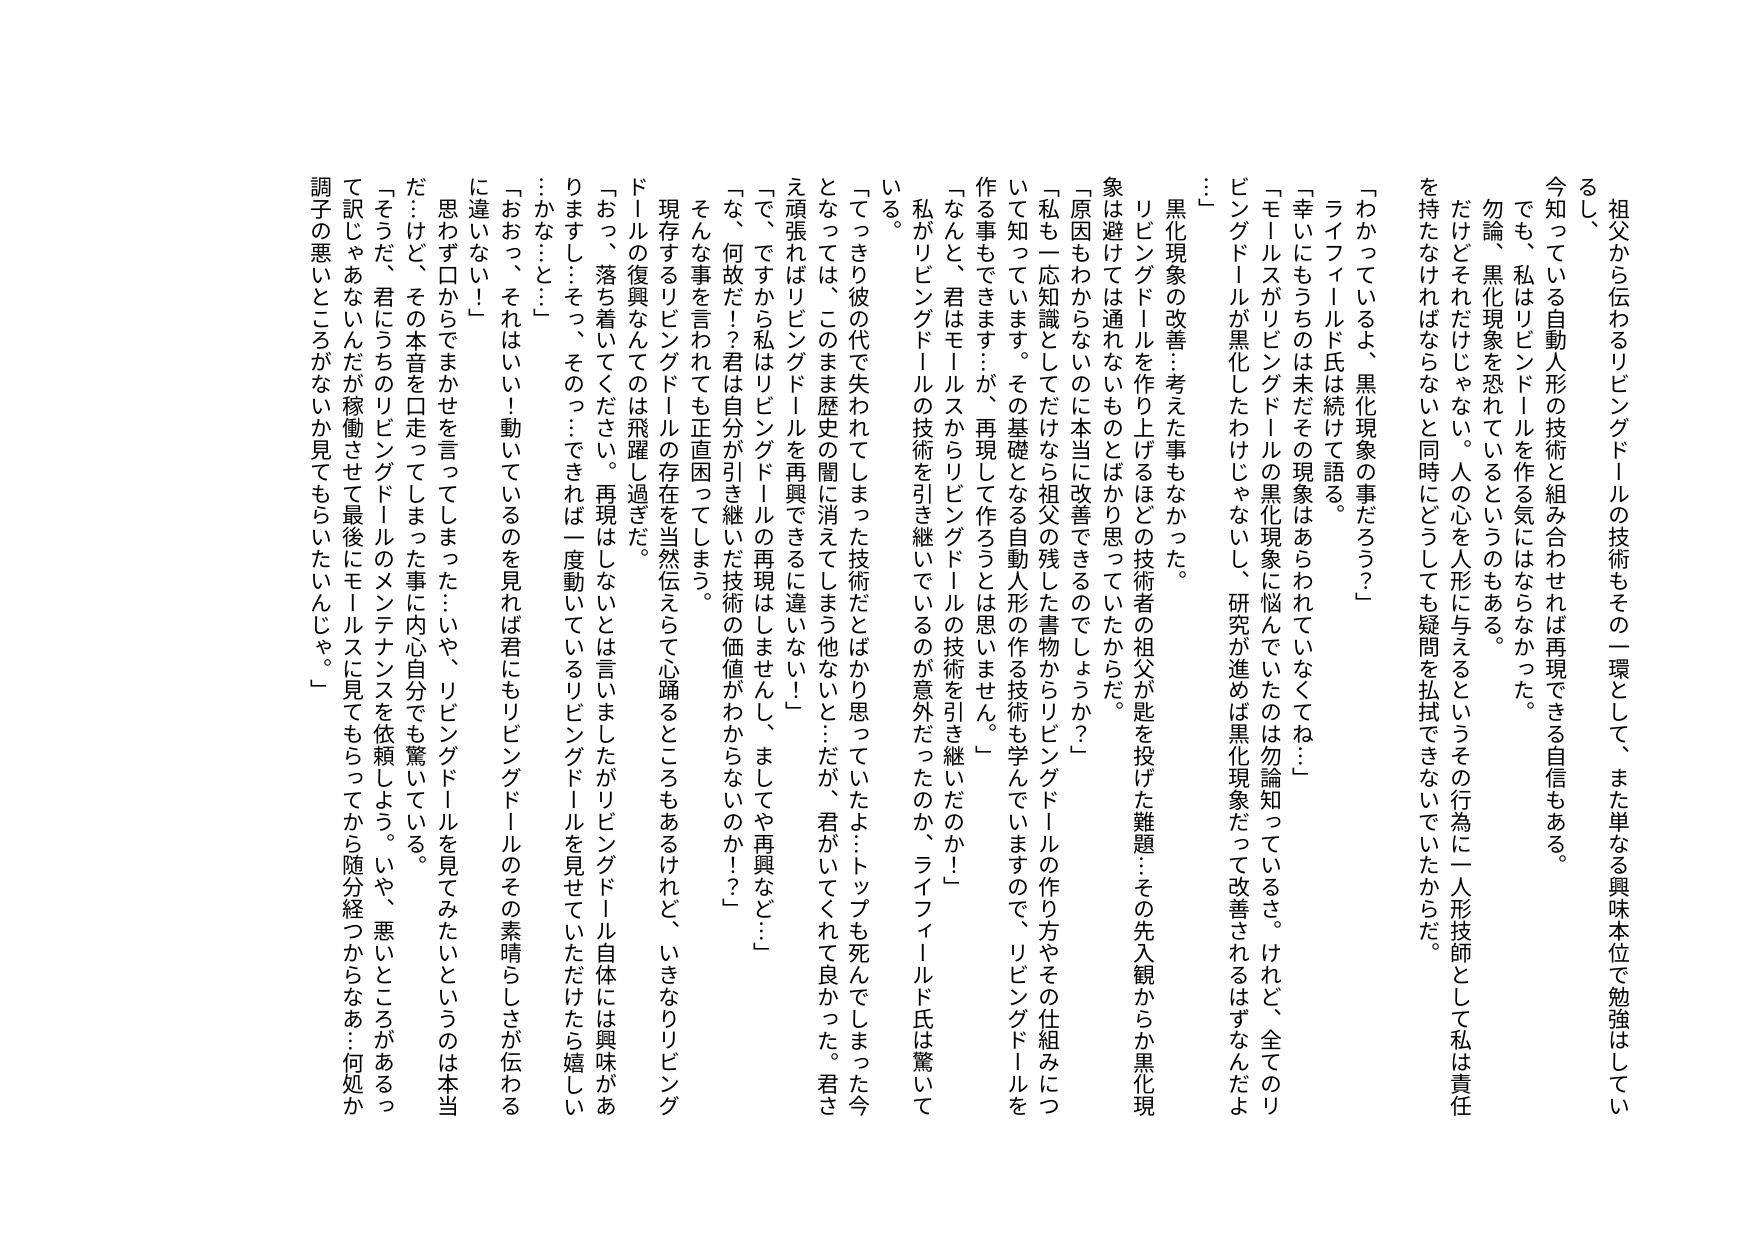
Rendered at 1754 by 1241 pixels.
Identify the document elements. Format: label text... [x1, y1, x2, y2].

text 「おっ、落ち着いてください。再現はしないとは言いましたがリビングドール自体には興味がありますし…そっ、そのっ…できれば一度動いているリビングドールを見せていただけたら嬉しい…かな…と…」 [527, 176, 622, 1122]
text 「幸いにもうちのは未だその現象はあらわれていなくてね…」 [1287, 176, 1319, 1122]
text リビングドールを作り上げるほどの技術者の祖父が匙を投げた難題…その先入観からか黒化現象は避けては通れないものとばかり思っていたからだ。 [1097, 176, 1161, 1122]
text 「てっきり彼の代で失われてしまった技術だとばかり思っていたよ…トップも死んでしまった今となっては、このまま歴史の闇に消えてしまう他ないと…だが、君がいてくれて良かった。君さえ頑張ればリビングドールを再興できるに違いない！」 [781, 176, 876, 1122]
text 「な、何故だ！？君は自分が引き継いだ技術の価値がわからないのか！？」 [717, 176, 749, 1122]
text 思わず口からでまかせを言ってしまった…いや、リビングドールを見てみたいというのは本当だ…けど、その本音を口走ってしまった事に内心自分でも驚いている。 [401, 176, 464, 1122]
text 「そうだ、君にうちのリビングドールのメンテナンスを依頼しよう。いや、悪いところがあるって訳じゃあないんだが稼働させて最後にモールスに見てもらってから随分経つからなあ…何処か調子の悪いところがないか見てもらいたいんじゃ。」 [306, 176, 401, 1122]
text 「わかっているよ、黒化現象の事だろう？」 [1351, 176, 1382, 1122]
text 「原因もわからないのに本当に改善できるのでしょうか？」 [1066, 176, 1097, 1122]
text 現存するリビングドールの存在を当然伝えらて心踊るところもあるけれど、いきなりリビングドールの復興なんてのは飛躍し過ぎだ。 [622, 176, 686, 1122]
text 今知っている自動人形の技術と組み合わせれば再現できる自信もある。 [1541, 176, 1572, 1122]
text でも、私はリビンドールを作る気にはならなかった。 [1509, 176, 1541, 1122]
text 「私も一応知識としてだけなら祖父の残した書物からリビングドールの作り方やその仕組みについて知っています。その基礎となる自動人形の作る技術も学んでいますので、リビングドールを作る事もできます…が、再現して作ろうとは思いません。」 [971, 176, 1066, 1122]
text そんな事を言われても正直困ってしまう。 [686, 176, 717, 1122]
text 「なんと、君はモールスからリビングドールの技術を引き継いだのか！」 [939, 176, 971, 1122]
text 「モールスがリビングドールの黒化現象に悩んでいたのは勿論知っているさ。けれど、全てのリビングドールが黒化したわけじゃないし、研究が進めば黒化現象だって改善されるはずなんだよ…」 [1192, 176, 1287, 1122]
text ライフィールド氏は続けて語る。 [1319, 176, 1351, 1122]
text 「おおっ、それはいい！動いているのを見れば君にもリビングドールのその素晴らしさが伝わるに違いない！」 [464, 176, 527, 1122]
text 「で、ですから私はリビングドールの再現はしませんし、ましてや再興など…」 [749, 176, 781, 1122]
text 祖父から伝わるリビングドールの技術もその一環として、また単なる興味本位で勉強はしているし、 [1572, 176, 1636, 1122]
text だけどそれだけじゃない。人の心を人形に与えるというその行為に一人形技師として私は責任を持たなければならないと同時にどうしても疑問を払拭できないでいたからだ。 [1414, 176, 1477, 1122]
text 勿論、黒化現象を恐れているというのもある。 [1477, 176, 1509, 1122]
text 黒化現象の改善…考えた事もなかった。 [1161, 176, 1192, 1122]
text 私がリビングドールの技術を引き継いでいるのが意外だったのか、ライフィールド氏は驚いている。 [876, 176, 939, 1122]
